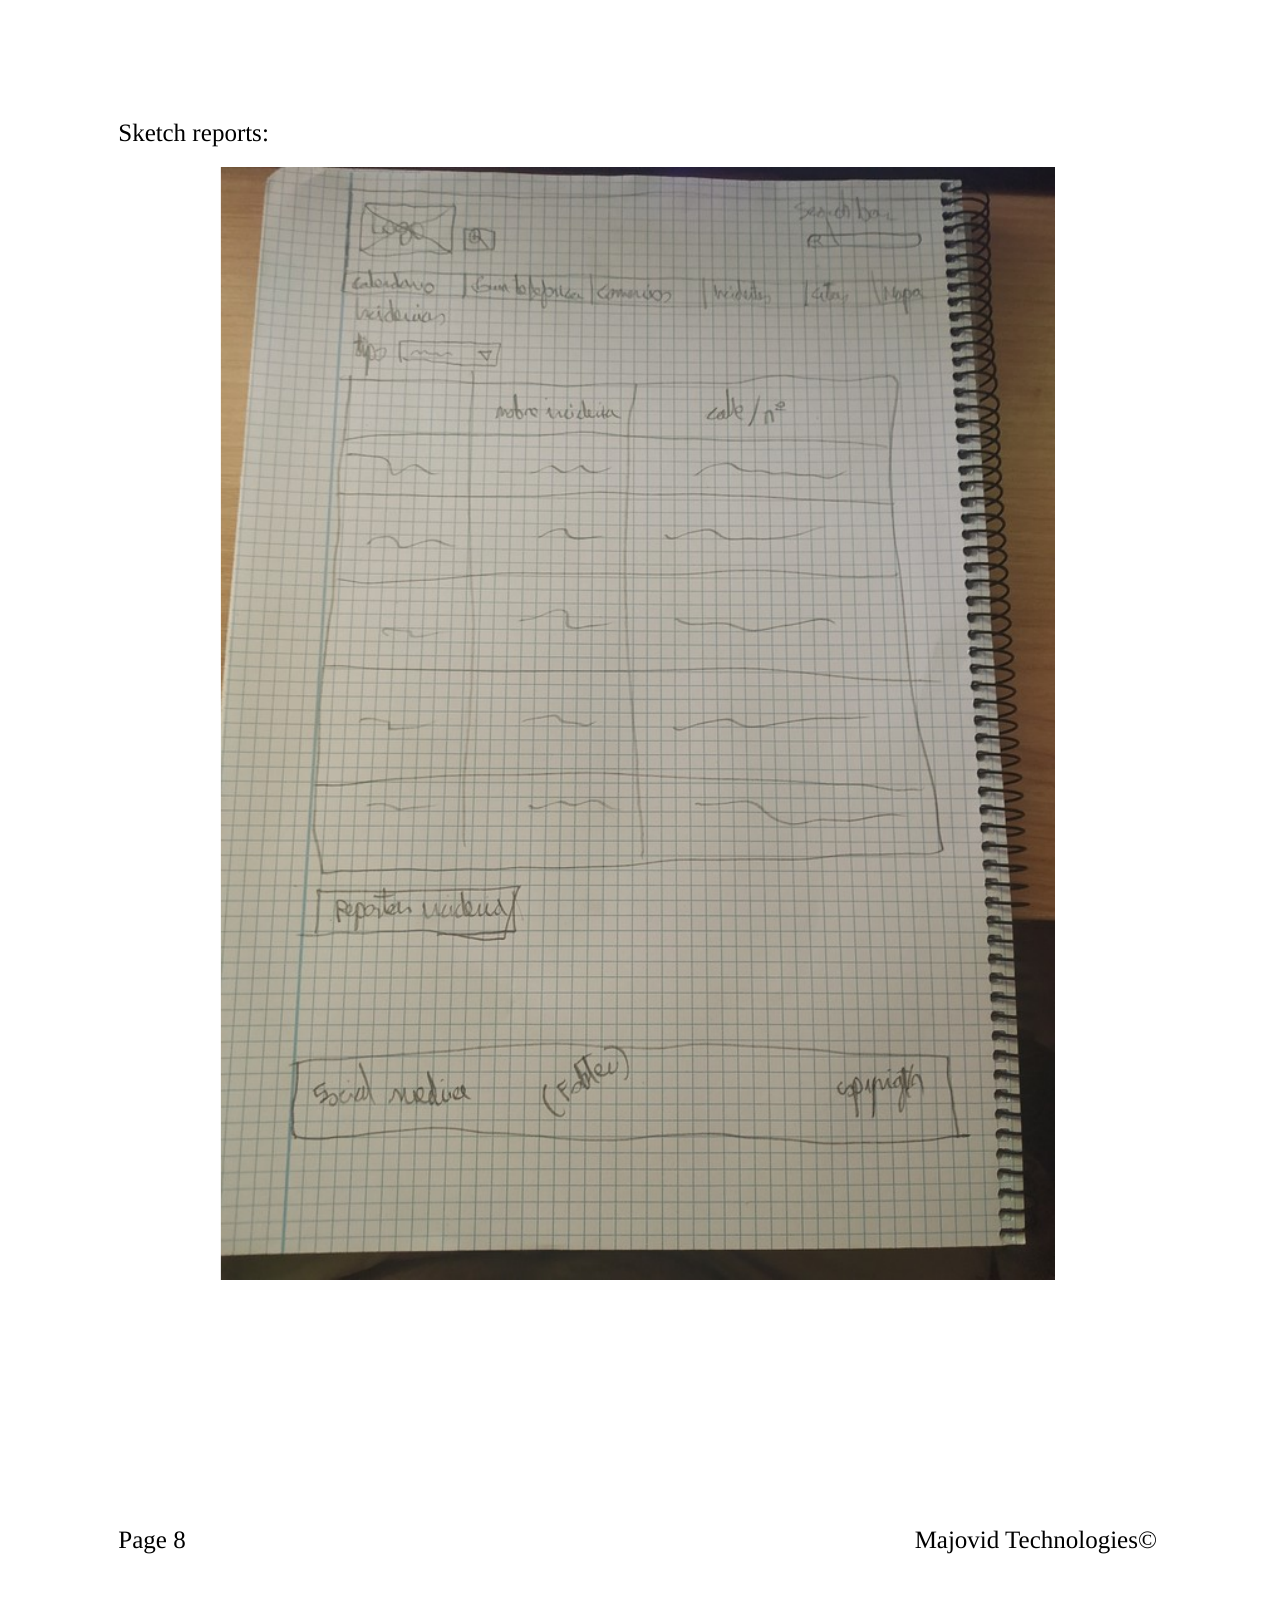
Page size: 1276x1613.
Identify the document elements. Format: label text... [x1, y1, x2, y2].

text Sketch reports: [118, 118, 1157, 147]
picture [220, 167, 1055, 1280]
